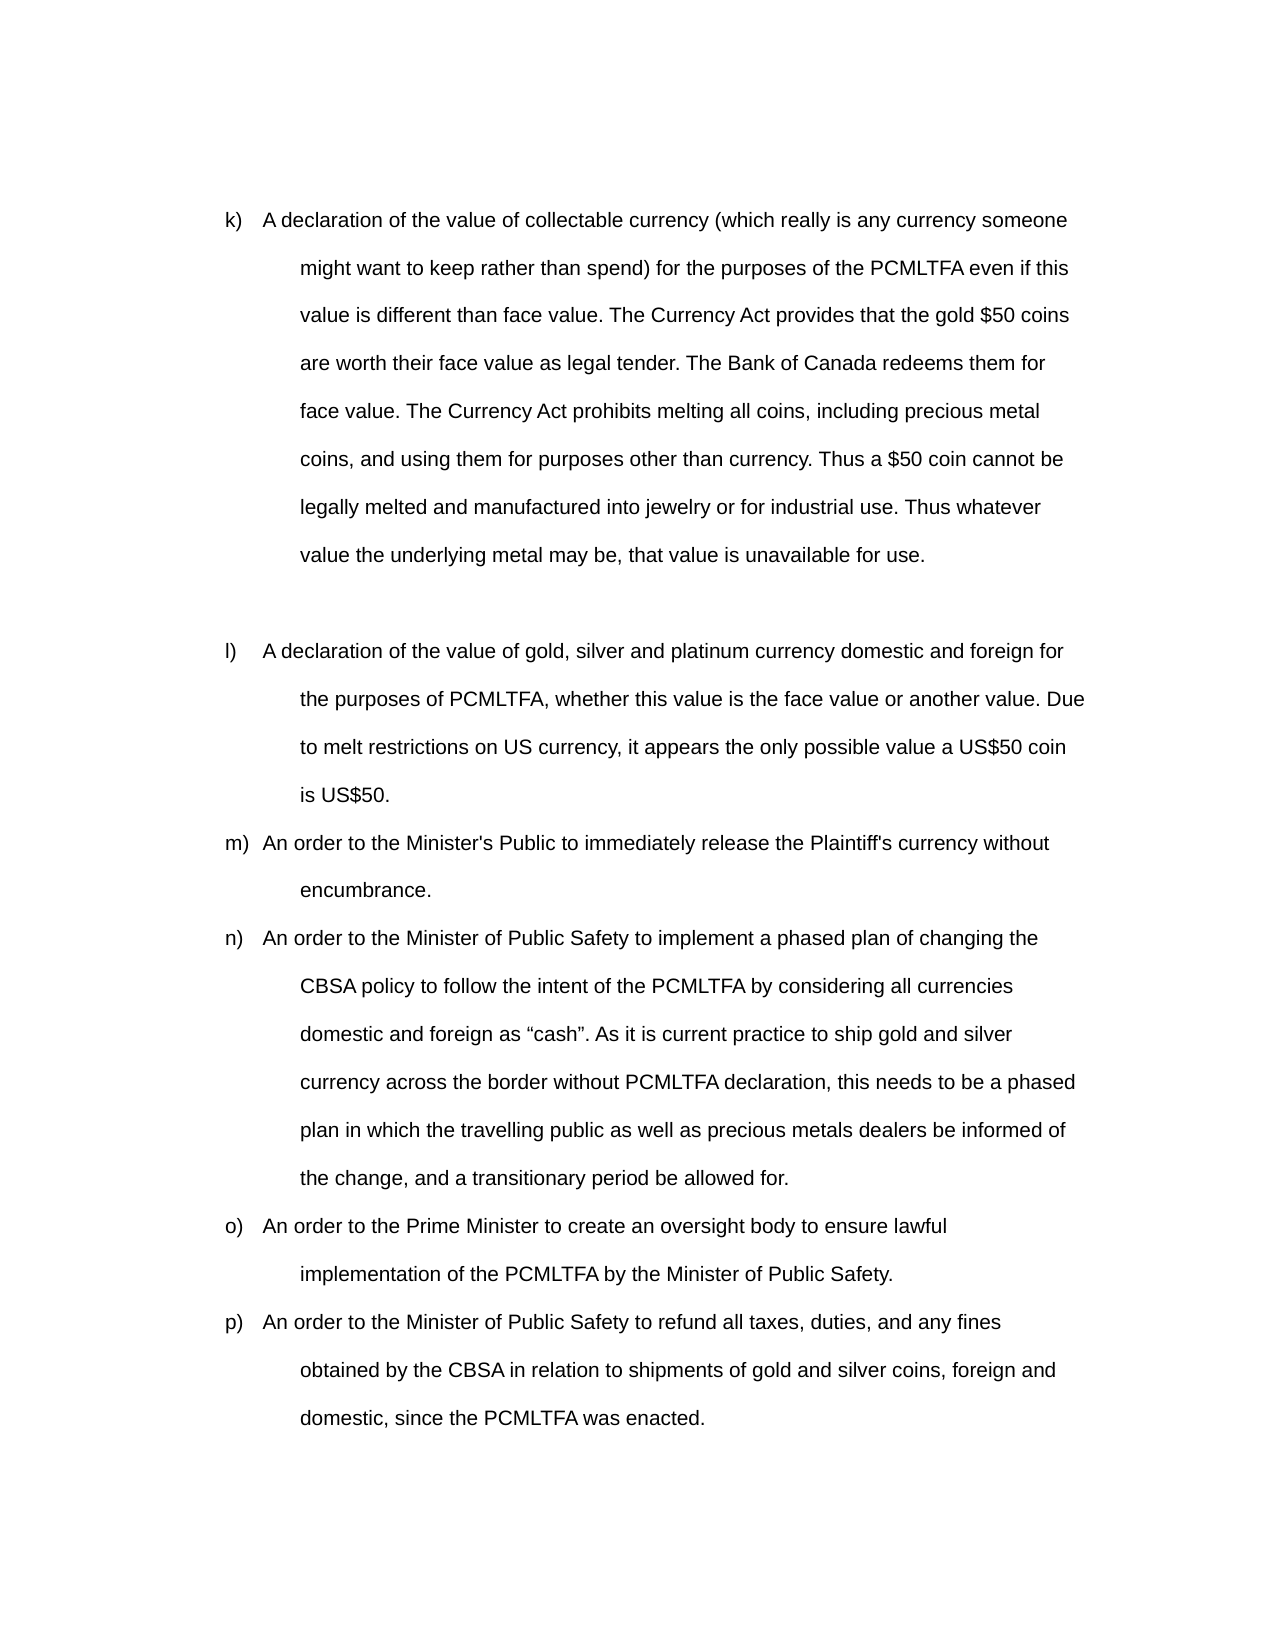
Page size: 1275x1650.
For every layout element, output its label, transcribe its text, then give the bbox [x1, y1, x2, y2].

list An order to the Prime Minister to create an oversight body to ensure lawful implementation of the PCMLTFA by the Minister of Public Safety. [225, 1214, 1087, 1286]
list An order to the Minister of Public Safety to refund all taxes, duties, and any fines obtained by the CBSA in relation to shipments of gold and silver coins, foreign and domestic, since the PCMLTFA was enacted. [225, 1309, 1087, 1429]
list An order to the Minister of Public Safety to implement a phased plan of changing the CBSA policy to follow the intent of the PCMLTFA by considering all currencies domestic and foreign as “cash”. As it is current practice to ship gold and silver currency across the border without PCMLTFA declaration, this needs to be a phased plan in which the travelling public as well as precious metals dealers be informed of the change, and a transitionary period be allowed for. [225, 926, 1087, 1190]
list A declaration of the value of gold, silver and platinum currency domestic and foreign for the purposes of PCMLTFA, whether this value is the face value or another value. Due to melt restrictions on US currency, it appears the only possible value a US$50 coin is US$50. [225, 639, 1087, 806]
list An order to the Minister's Public to immediately release the Plaintiff's currency without encumbrance. [225, 830, 1087, 902]
list A declaration of the value of collectable currency (which really is any currency someone might want to keep rather than spend) for the purposes of the PCMLTFA even if this value is different than face value. The Currency Act provides that the gold $50 coins are worth their face value as legal tender. The Bank of Canada redeems them for face value. The Currency Act prohibits melting all coins, including precious metal coins, and using them for purposes other than currency. Thus a $50 coin cannot be legally melted and manufactured into jewelry or for industrial use. Thus whatever value the underlying metal may be, that value is unavailable for use. [225, 207, 1087, 567]
